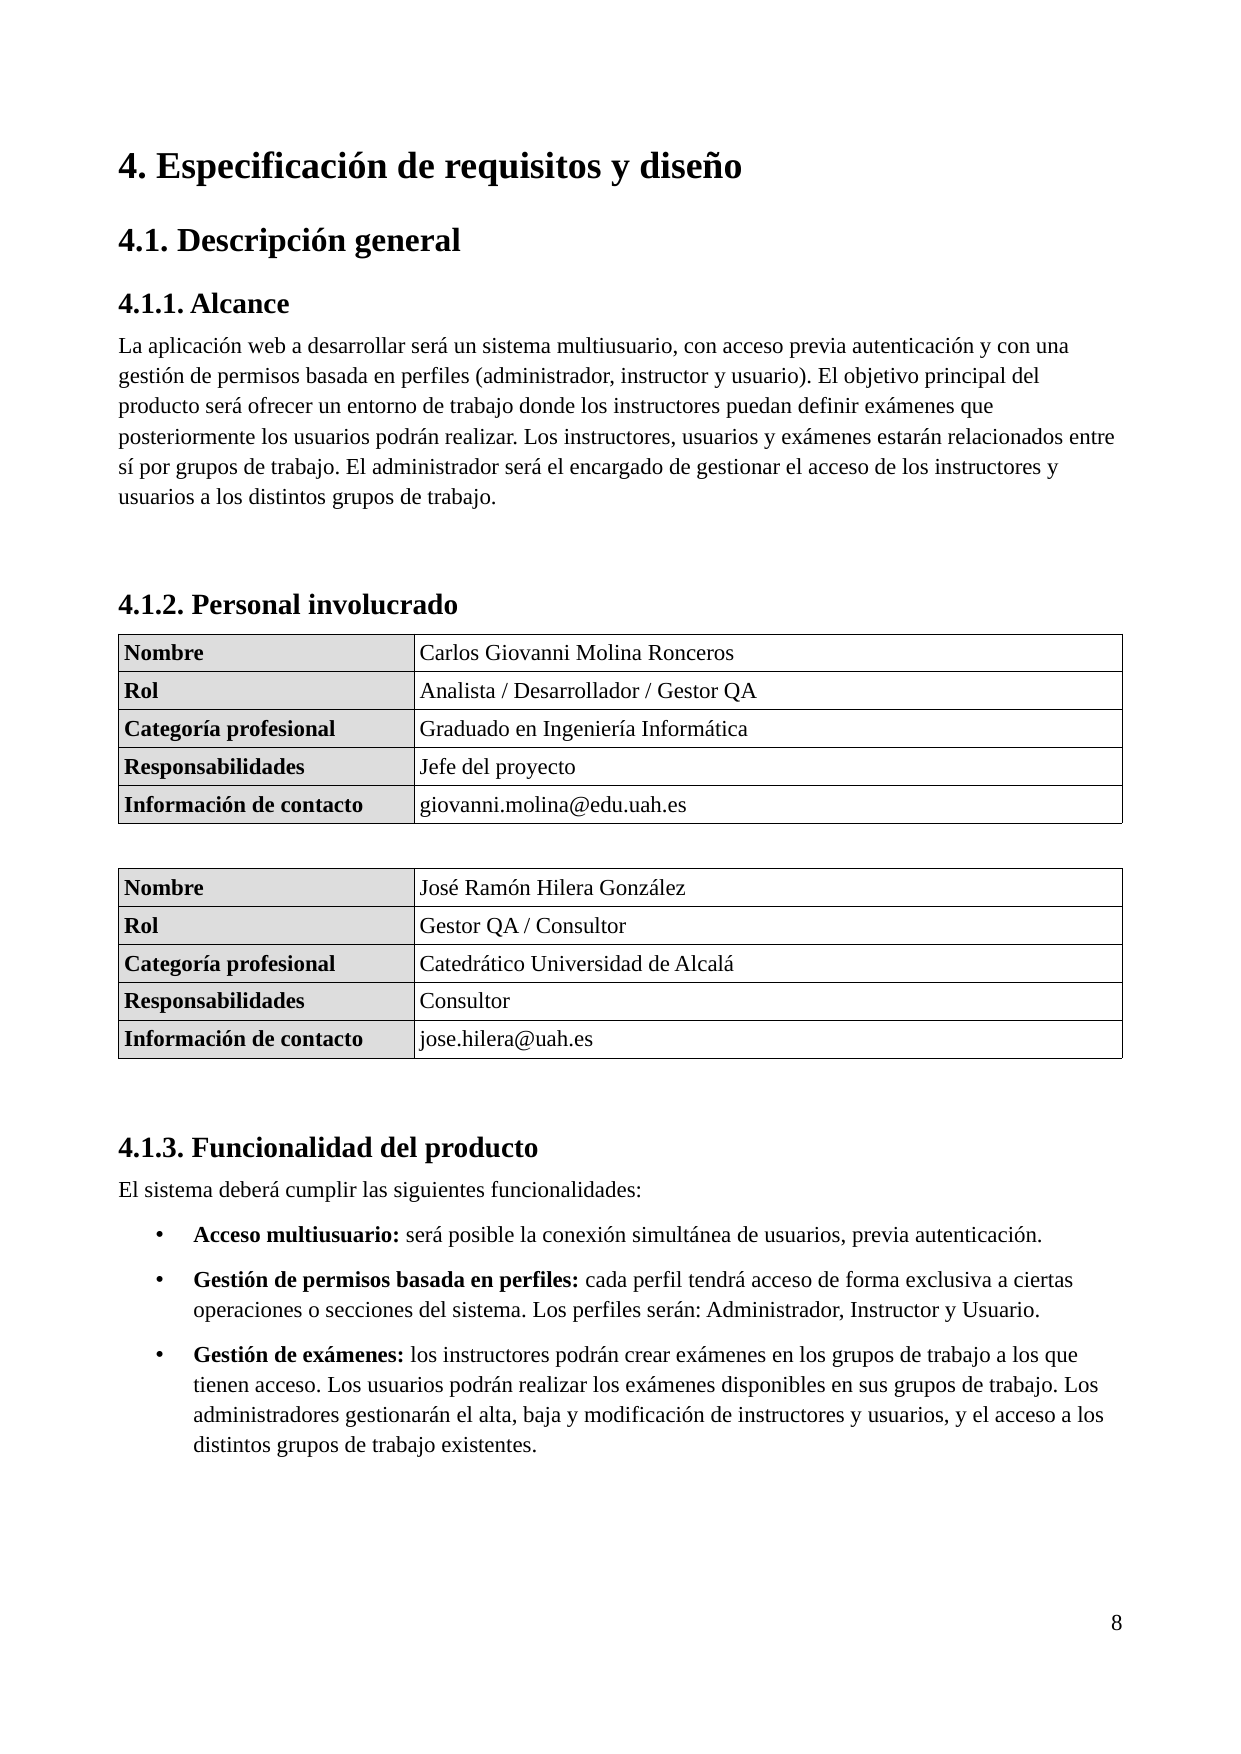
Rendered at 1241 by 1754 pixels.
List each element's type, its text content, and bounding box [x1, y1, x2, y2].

list Gestión de permisos basada en perfiles: cada perfil tendrá acceso de forma exclusiva a ciertas operaciones o secciones del sistema. Los perfiles serán: Administrador, Instructor y Usuario. [156, 1266, 1122, 1322]
table_cell Rol [119, 672, 414, 709]
list Gestión de exámenes: los instructores podrán crear exámenes en los grupos de trabajo a los que tienen acceso. Los usuarios podrán realizar los exámenes disponibles en sus grupos de trabajo. Los administradores gestionarán el alta, baja y modificación de instructores y usuarios, y el acceso a los distintos grupos de trabajo existentes. [156, 1341, 1122, 1458]
table_cell Categoría profesional [119, 710, 414, 747]
list Acceso multiusuario: será posible la conexión simultánea de usuarios, previa autenticación. [156, 1221, 1122, 1247]
table_header Carlos Giovanni Molina Ronceros [415, 635, 1122, 671]
subtitle 4. Especificación de requisitos y diseño [118, 143, 1122, 187]
table_header José Ramón Hilera González [415, 869, 1122, 906]
table_cell Consultor [415, 983, 1122, 1020]
text La aplicación web a desarrollar será un sistema multiusuario, con acceso previa autenticación y con una gestión de permisos basada en perfiles (administrador, instructor y usuario). El objetivo principal del producto será ofrecer un entorno de trabajo donde los instructores puedan definir exámenes que posteriormente los usuarios podrán realizar. Los instructores, usuarios y exámenes estarán relacionados entre sí por grupos de trabajo. El administrador será el encargado de gestionar el acceso de los instructores y usuarios a los distintos grupos de trabajo. [118, 332, 1122, 509]
table_cell jose.hilera@uah.es [415, 1021, 1122, 1058]
table_cell Rol [119, 907, 414, 944]
table_cell Información de contacto [119, 1021, 414, 1058]
subtitle 4.1.2. Personal involucrado [118, 587, 1122, 621]
table_header Nombre [119, 635, 414, 671]
text El sistema deberá cumplir las siguientes funcionalidades: [118, 1176, 1122, 1202]
table_cell Analista / Desarrollador / Gestor QA [415, 672, 1122, 709]
table_cell Responsabilidades [119, 983, 414, 1020]
subtitle 4.1. Descripción general [118, 220, 1122, 259]
table_cell Jefe del proyecto [415, 748, 1122, 785]
subtitle 4.1.1. Alcance [118, 286, 1122, 319]
table_cell Información de contacto [119, 786, 414, 823]
table_cell Responsabilidades [119, 748, 414, 785]
table_cell Catedrático Universidad de Alcalá [415, 945, 1122, 982]
table_header Nombre [119, 869, 414, 906]
table_cell Gestor QA / Consultor [415, 907, 1122, 944]
subtitle 4.1.3. Funcionalidad del producto [118, 1130, 1122, 1163]
table_cell giovanni.molina@edu.uah.es [415, 786, 1122, 823]
table_cell Graduado en Ingeniería Informática [415, 710, 1122, 747]
table_cell Categoría profesional [119, 945, 414, 982]
